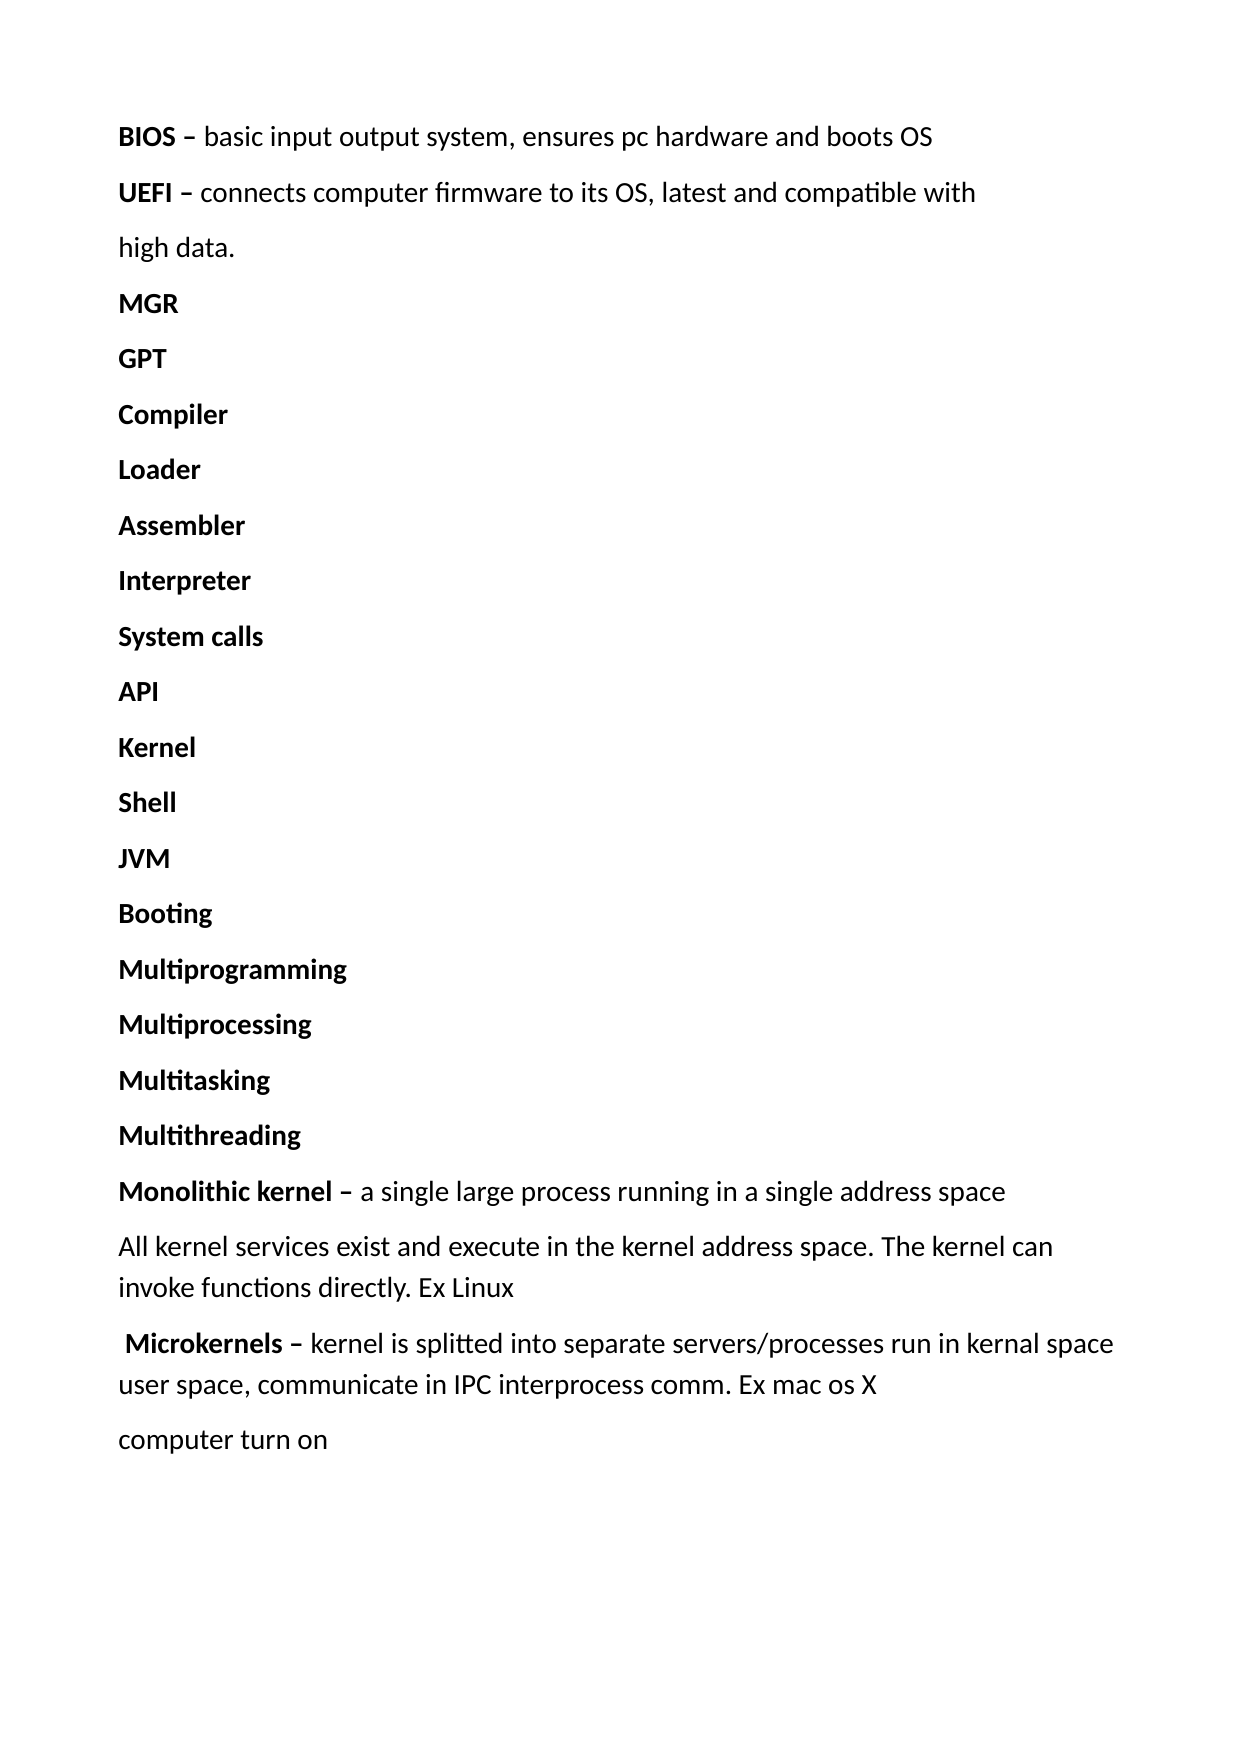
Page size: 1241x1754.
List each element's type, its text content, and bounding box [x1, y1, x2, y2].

text System calls [118, 618, 1122, 653]
text MGR [118, 285, 1122, 320]
text Loader [118, 451, 1122, 487]
text Assembler [118, 507, 1122, 542]
text Multiprogramming [118, 951, 1122, 987]
text Monolithic kernel – a single large process running in a single address space [118, 1173, 1122, 1209]
text All kernel services exist and execute in the kernel address space. The kernel can invoke functions directly. Ex Linux [118, 1228, 1122, 1305]
text Multiprocessing [118, 1006, 1122, 1042]
text high data. [118, 229, 1122, 265]
text API [118, 673, 1122, 709]
text Shell [118, 784, 1122, 820]
text UEFI – connects computer firmware to its OS, latest and compatible with [118, 174, 1122, 209]
text Interpreter [118, 562, 1122, 598]
text Booting [118, 895, 1122, 931]
text Compiler [118, 396, 1122, 431]
text BIOS – basic input output system, ensures pc hardware and boots OS [118, 118, 1122, 154]
text Microkernels – kernel is splitted into separate servers/processes run in kernal space user space, communicate in IPC interprocess comm. Ex mac os X [118, 1325, 1122, 1402]
text Multithreading [118, 1117, 1122, 1153]
text Kernel [118, 729, 1122, 764]
text computer turn on [118, 1421, 1122, 1457]
text JVM [118, 840, 1122, 876]
text GPT [118, 340, 1122, 376]
text Multitasking [118, 1062, 1122, 1098]
